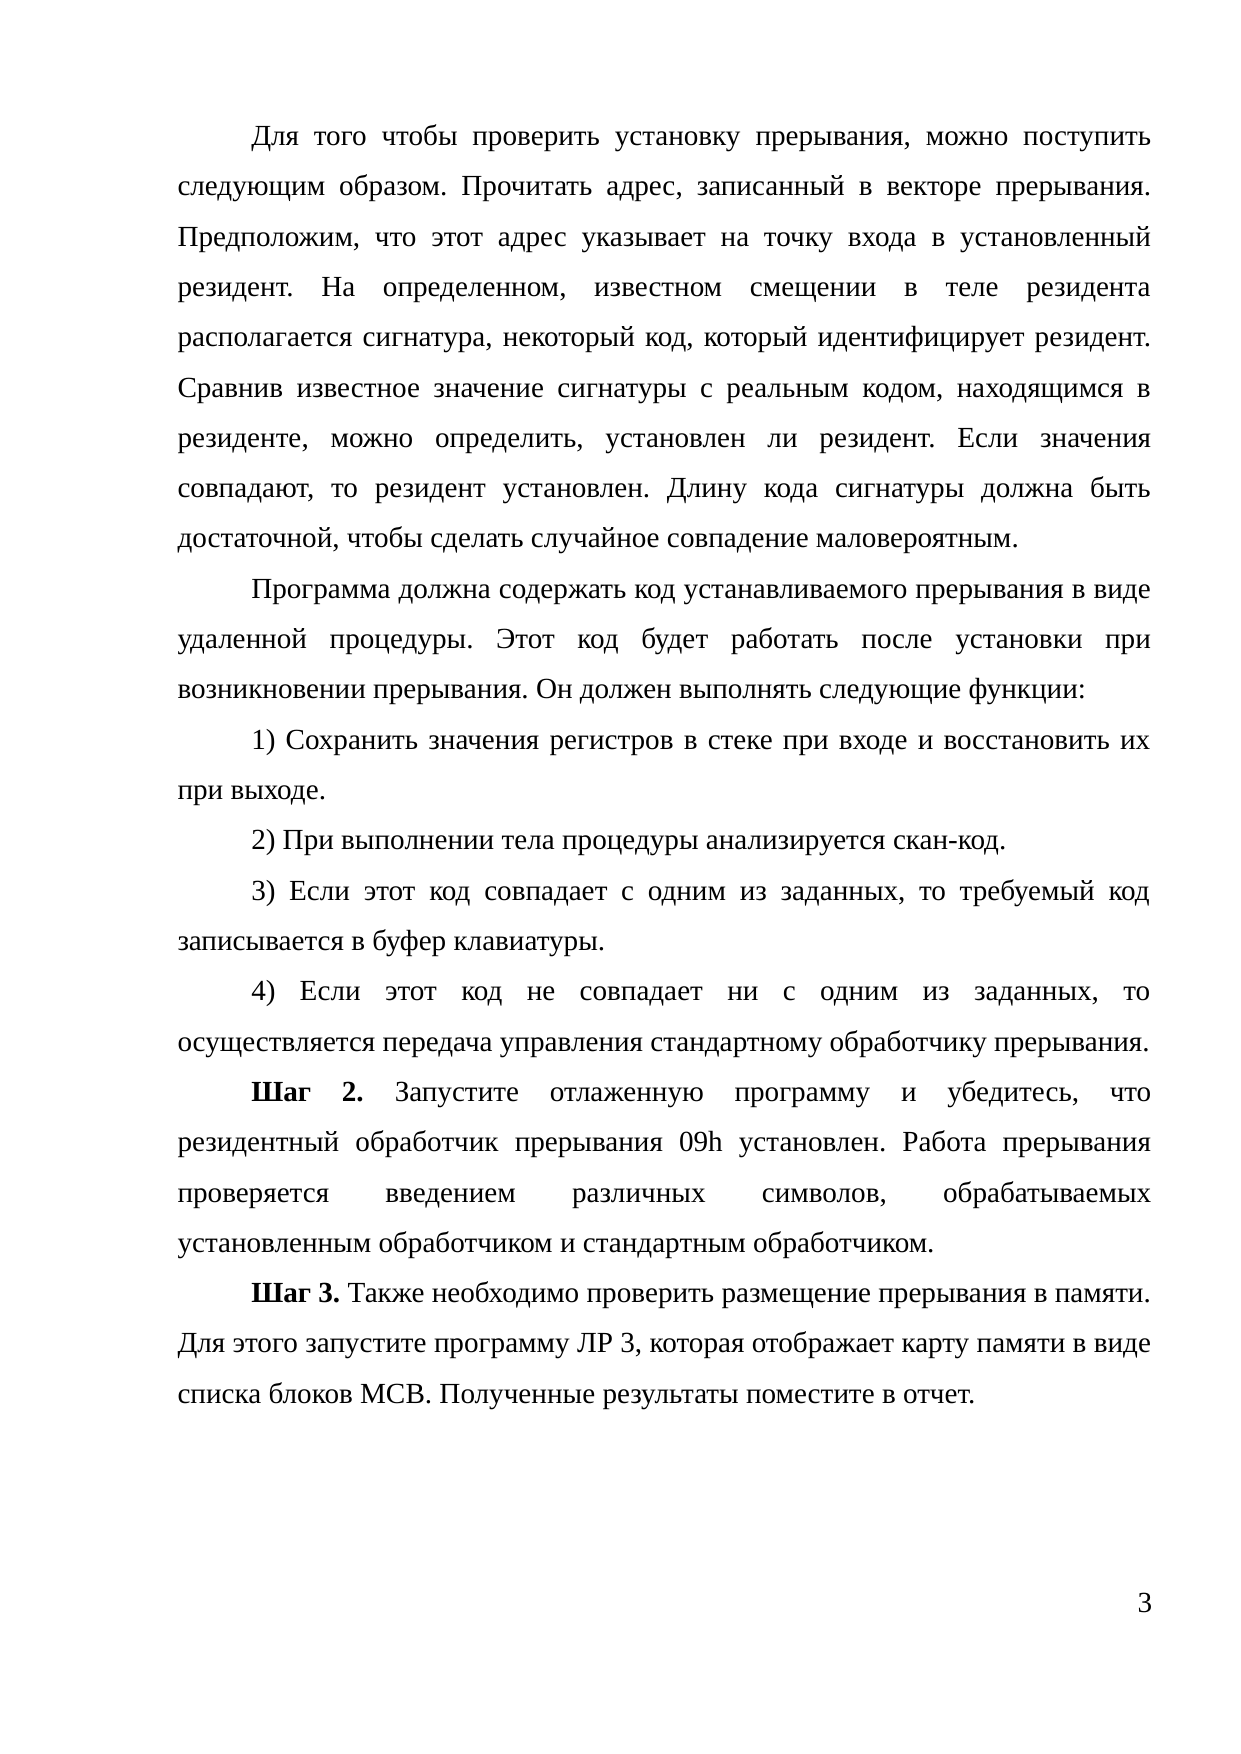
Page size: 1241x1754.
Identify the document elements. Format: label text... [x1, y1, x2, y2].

text Программа должна содержать код устанавливаемого прерывания в виде удаленной процедуры. Этот код будет работать после установки при возникновении прерывания. Он должен выполнять следующие функции: [177, 571, 1152, 705]
text Шаг 3. Также необходимо проверить размещение прерывания в памяти. Для этого запустите программу ЛР 3, которая отображает карту памяти в виде списка блоков МСВ. Полученные результаты поместите в отчет. [177, 1275, 1152, 1409]
text 3) Если этот код совпадает с одним из заданных, то требуемый код записывается в буфер клавиатуры. [177, 873, 1152, 957]
text 4) Если этот код не совпадает ни с одним из заданных, то осуществляется передача управления стандартному обработчику прерывания. [177, 973, 1152, 1057]
text Шаг 2. Запустите отлаженную программу и убедитесь, что резидентный обработчик прерывания 09h установлен. Работа прерывания проверяется введением различных символов, обрабатываемых установленным обработчиком и стандартным обработчиком. [177, 1074, 1152, 1258]
text 1) Сохранить значения регистров в стеке при входе и восстановить их при выходе. [177, 722, 1152, 806]
text Для того чтобы проверить установку прерывания, можно поступить следующим образом. Прочитать адрес, записанный в векторе прерывания. Предположим, что этот адрес указывает на точку входа в установленный резидент. На определенном, известном смещении в теле резидента располагается сигнатура, некоторый код, который идентифицирует резидент. Сравнив известное значение сигнатуры с реальным кодом, находящимся в резиденте, можно определить, установлен ли резидент. Если значения совпадают, то резидент установлен. Длину кода сигнатуры должна быть достаточной, чтобы сделать случайное совпадение маловероятным. [177, 118, 1152, 554]
text 2) При выполнении тела процедуры анализируется скан-код. [177, 822, 1152, 856]
